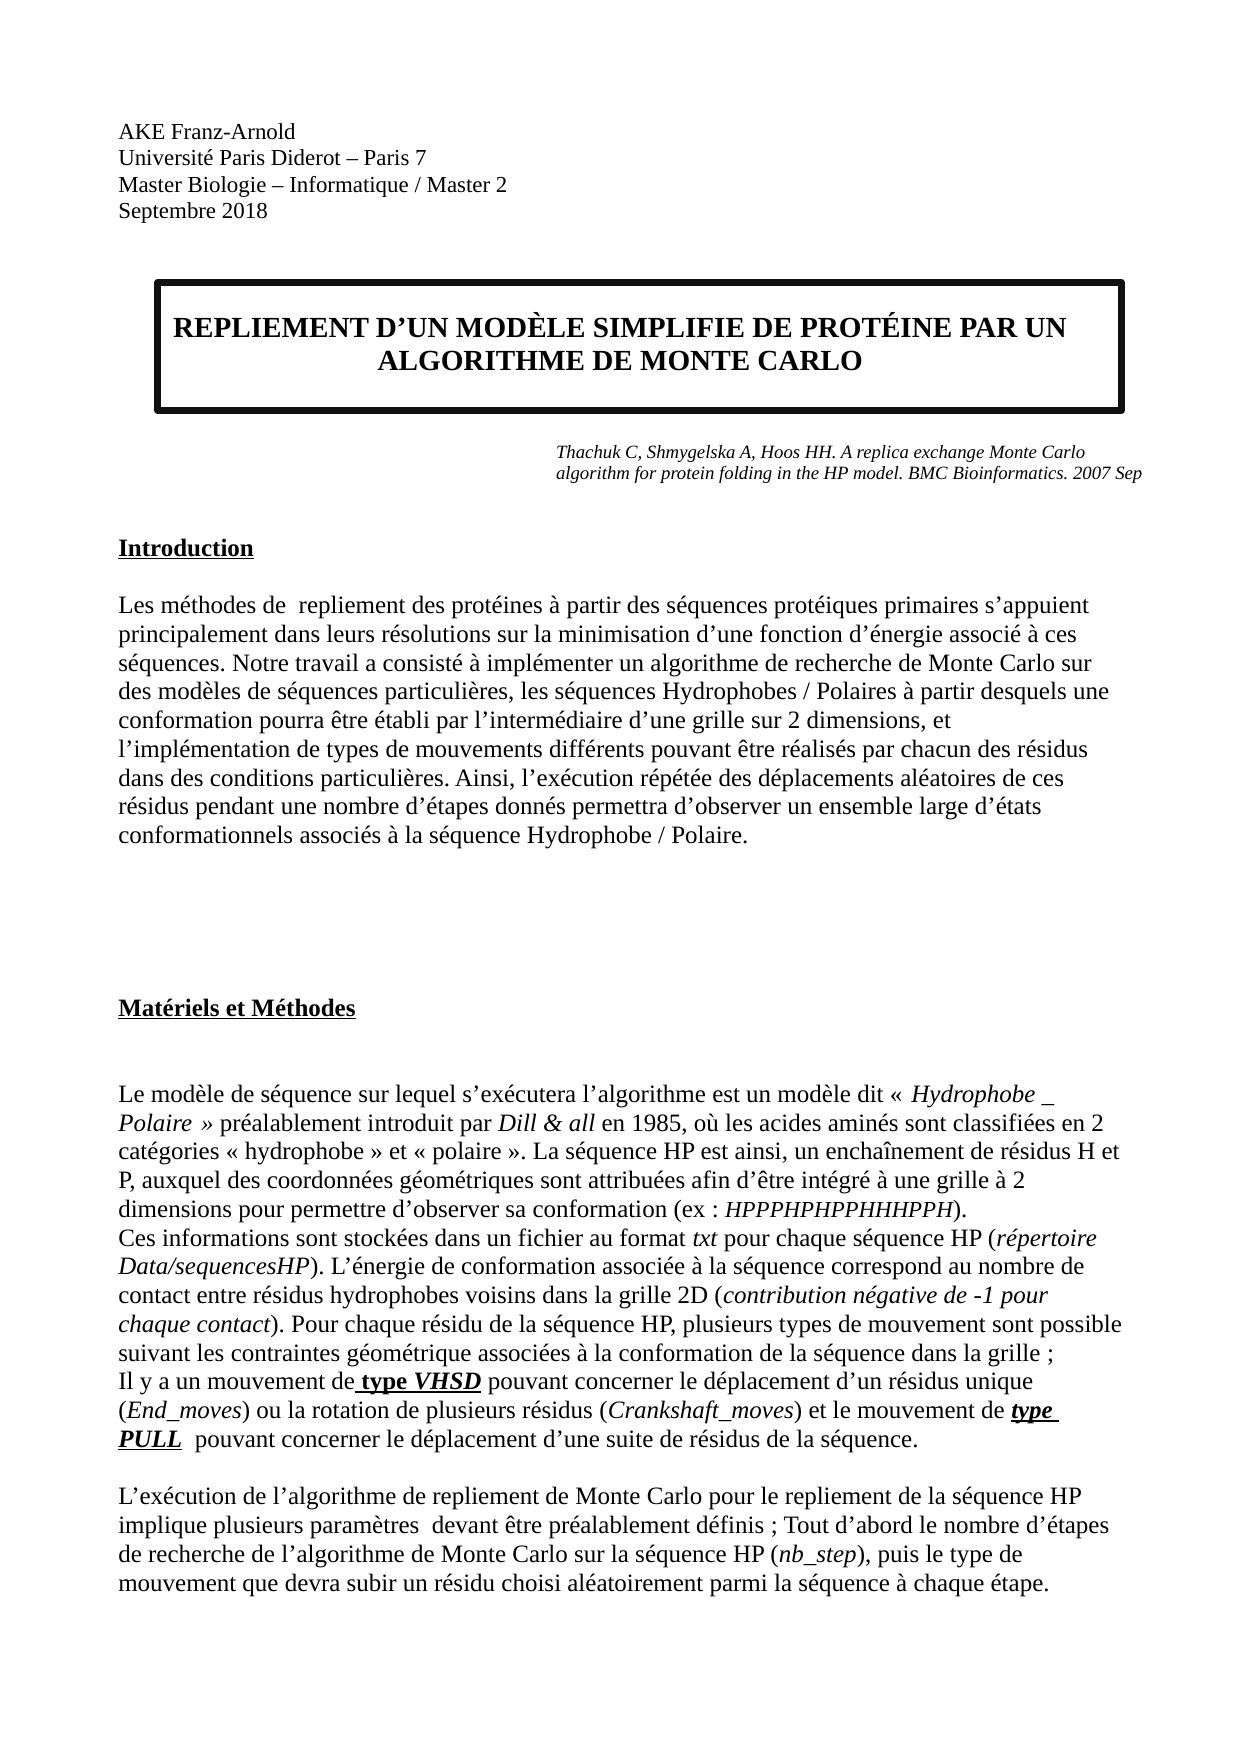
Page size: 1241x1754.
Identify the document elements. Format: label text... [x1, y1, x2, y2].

text Introduction [118, 533, 1122, 561]
text [118, 310, 154, 377]
text Matériels et Méthodes [118, 993, 1122, 1021]
text Université Paris Diderot – Paris 7 [118, 144, 1122, 171]
text Le modèle de séquence sur lequel s’exécutera l’algorithme est un modèle dit « Hydrophobe _ Polaire » préalablement introduit par Dill & all en 1985, où les acides aminés sont classifiées en 2 catégories « hydrophobe » et « polaire ». La séquence HP est ainsi, un enchaînement de résidus H et P, auxquel des coordonnées géométriques sont attribuées afin d’être intégré à une grille à 2 dimensions pour permettre d’observer sa conformation (ex : HPPPHPHPPHHHPPH). [118, 1079, 1122, 1223]
text Master Biologie – Informatique / Master 2 [118, 171, 1122, 197]
text Ces informations sont stockées dans un fichier au format txt pour chaque séquence HP (répertoire Data/sequencesHP). L’énergie de conformation associée à la séquence correspond au nombre de contact entre résidus hydrophobes voisins dans la grille 2D (contribution négative de -1 pour chaque contact). Pour chaque résidu de la séquence HP, plusieurs types de mouvement sont possible suivant les contraintes géométrique associées à la conformation de la séquence dans la grille ; [118, 1223, 1122, 1366]
text Les méthodes de repliement des protéines à partir des séquences protéiques primaires s’appuient principalement dans leurs résolutions sur la minimisation d’une fonction d’énergie associé à ces séquences. Notre travail a consisté à implémenter un algorithme de recherche de Monte Carlo sur des modèles de séquences particulières, les séquences Hydrophobes / Polaires à partir desquels une conformation pourra être établi par l’intermédiaire d’une grille sur 2 dimensions, et l’implémentation de types de mouvements différents pouvant être réalisés par chacun des résidus dans des conditions particulières. Ainsi, l’exécution répétée des déplacements aléatoires de ces résidus pendant une nombre d’étapes donnés permettra d’observer un ensemble large d’états conformationnels associés à la séquence Hydrophobe / Polaire. [118, 590, 1122, 849]
text L’exécution de l’algorithme de repliement de Monte Carlo pour le repliement de la séquence HP implique plusieurs paramètres devant être préalablement définis ; Tout d’abord le nombre d’étapes de recherche de l’algorithme de Monte Carlo sur la séquence HP (nb_step), puis le type de mouvement que devra subir un résidu choisi aléatoirement parmi la séquence à chaque étape. [118, 1481, 1122, 1596]
text Septembre 2018 [118, 197, 1122, 223]
text REPLIEMENT D’UN MODÈLE SIMPLIFIE DE PROTÉINE PAR UN ALGORITHME DE MONTE CARLO [161, 310, 1118, 377]
text Il y a un mouvement de type VHSD pouvant concerner le déplacement d’un résidus unique (End_moves) ou la rotation de plusieurs résidus (Crankshaft_moves) et le mouvement de type PULL pouvant concerner le déplacement d’une suite de résidus de la séquence. [118, 1366, 1122, 1453]
text AKE Franz-Arnold [118, 118, 1122, 144]
